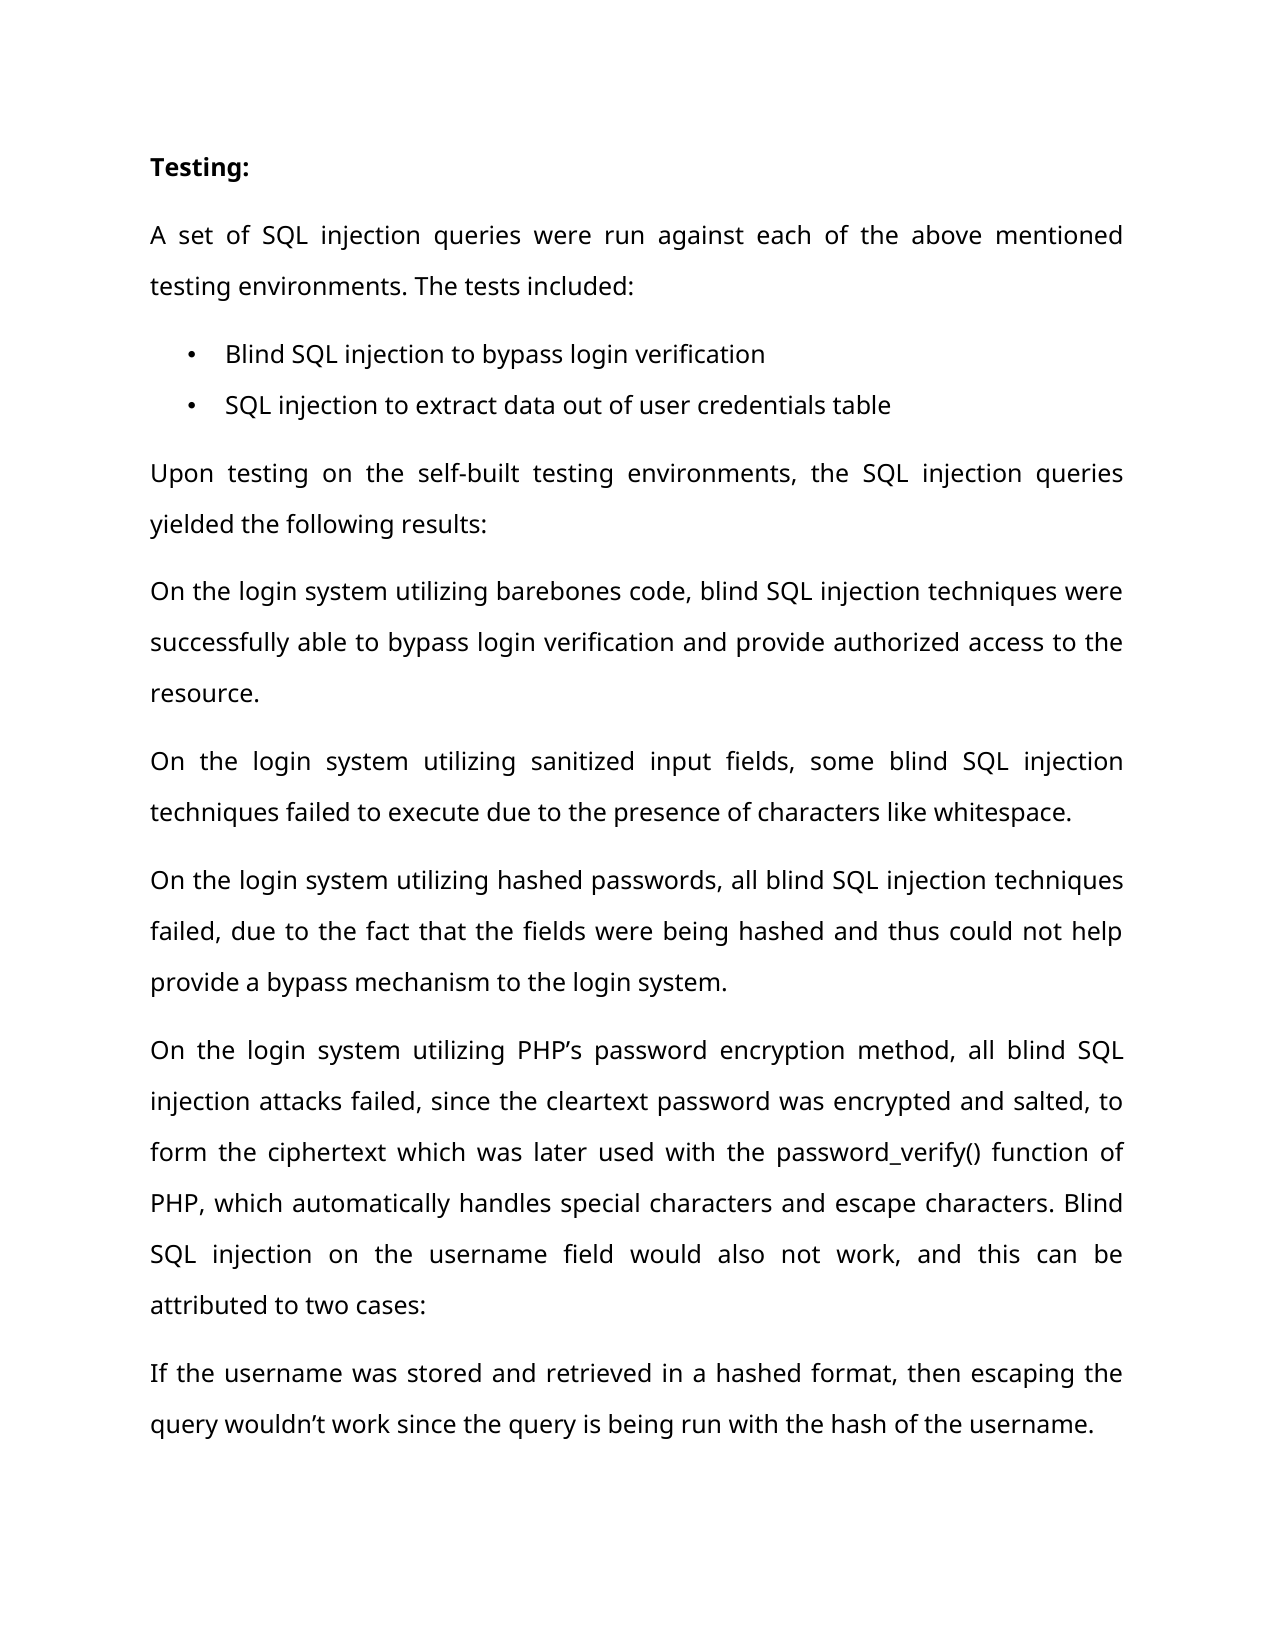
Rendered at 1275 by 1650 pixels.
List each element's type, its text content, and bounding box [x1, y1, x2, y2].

text Upon testing on the self-built testing environments, the SQL injection queries yielded the following results: [150, 455, 1125, 540]
text On the login system utilizing hashed passwords, all blind SQL injection techniques failed, due to the fact that the fields were being hashed and thus could not help provide a bypass mechanism to the login system. [150, 862, 1125, 999]
text If the username was stored and retrieved in a hashed format, then escaping the query wouldn’t work since the query is being run with the hash of the username. [150, 1355, 1125, 1440]
text On the login system utilizing barebones code, blind SQL injection techniques were successfully able to bypass login verification and provide authorized access to the resource. [150, 574, 1125, 710]
text A set of SQL injection queries were run against each of the above mentioned testing environments. The tests included: [150, 218, 1125, 303]
list SQL injection to extract data out of user credentials table [187, 387, 1125, 422]
list Blind SQL injection to bypass login verification [187, 336, 1125, 371]
list Testing: [150, 150, 1125, 184]
text On the login system utilizing sanitized input fields, some blind SQL injection techniques failed to execute due to the presence of characters like whitespace. [150, 744, 1125, 829]
text On the login system utilizing PHP’s password encryption method, all blind SQL injection attacks failed, since the cleartext password was encrypted and salted, to form the ciphertext which was later used with the password_verify() function of PHP, which automatically handles special characters and escape characters. Blind SQL injection on the username field would also not work, and this can be attributed to two cases: [150, 1032, 1125, 1322]
